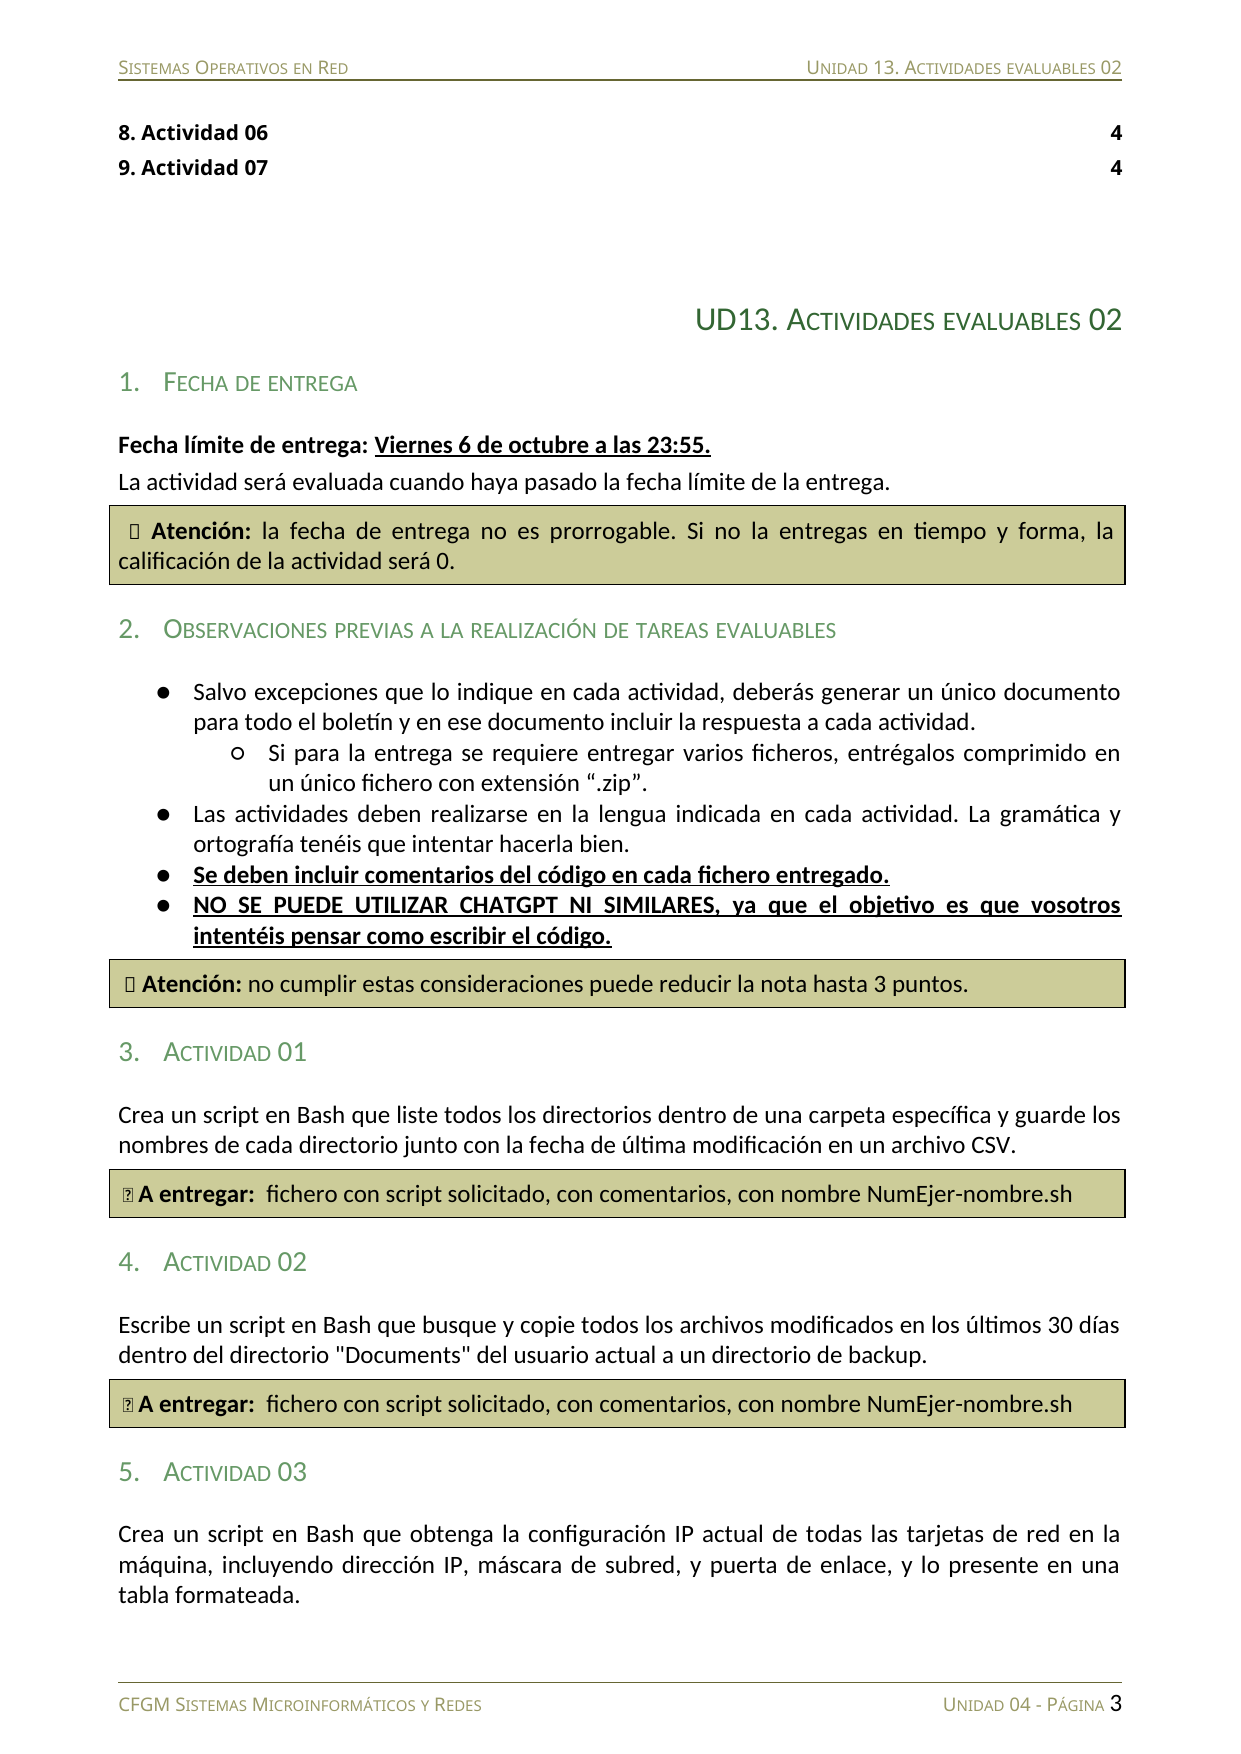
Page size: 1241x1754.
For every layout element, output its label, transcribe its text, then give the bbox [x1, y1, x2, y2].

subtitle Observaciones previas a la realización de tareas evaluables [118, 610, 1122, 646]
text Fecha límite de entrega: Viernes 6 de octubre a las 23:55. [118, 429, 1122, 459]
list NO SE PUEDE UTILIZAR CHATGPT NI SIMILARES, ya que el objetivo es que vosotros intentéis pensar como escribir el código. [156, 889, 1122, 950]
text UD13. Actividades evaluables 02 [118, 298, 1122, 338]
subtitle Actividad 03 [118, 1453, 1122, 1488]
text Crea un script en Bash que liste todos los directorios dentro de una carpeta específica y guarde los nombres de cada directorio junto con la fecha de última modificación en un archivo CSV. [118, 1099, 1122, 1160]
text ❕ Atención: la fecha de entrega no es prorrogable. Si no la entregas en tiempo y forma, la calificación de la actividad será 0. [110, 506, 1124, 584]
text 📕 A entregar: fichero con script solicitado, con comentarios, con nombre NumEjer-nombre.sh [110, 1170, 1124, 1217]
list Si para la entrega se requiere entregar varios ficheros, entrégalos comprimido en un único fichero con extensión “.zip”. [231, 737, 1122, 798]
text 8. Actividad 06 4 [118, 118, 1122, 146]
text 9. Actividad 07 4 [118, 153, 1122, 181]
list Salvo excepciones que lo indique en cada actividad, deberás generar un único documento para todo el boletín y en ese documento incluir la respuesta a cada actividad. [156, 676, 1122, 737]
text Escribe un script en Bash que busque y copie todos los archivos modificados en los últimos 30 días dentro del directorio "Documents" del usuario actual a un directorio de backup. [118, 1309, 1122, 1370]
text Crea un script en Bash que obtenga la configuración IP actual de todas las tarjetas de red en la máquina, incluyendo dirección IP, máscara de subred, y puerta de enlace, y lo presente en una tabla formateada. [118, 1518, 1122, 1610]
text ❕ Atención: no cumplir estas consideraciones puede reducir la nota hasta 3 puntos. [110, 960, 1124, 1007]
text 📕 A entregar: fichero con script solicitado, con comentarios, con nombre NumEjer-nombre.sh [110, 1380, 1124, 1427]
list Las actividades deben realizarse en la lengua indicada en cada actividad. La gramática y ortografía tenéis que intentar hacerla bien. [156, 798, 1122, 859]
subtitle Actividad 02 [118, 1243, 1122, 1279]
subtitle Fecha de entrega [118, 363, 1122, 399]
text La actividad será evaluada cuando haya pasado la fecha límite de la entrega. [118, 466, 1122, 497]
subtitle Actividad 01 [118, 1033, 1122, 1069]
list Se deben incluir comentarios del código en cada fichero entregado. [156, 859, 1122, 889]
